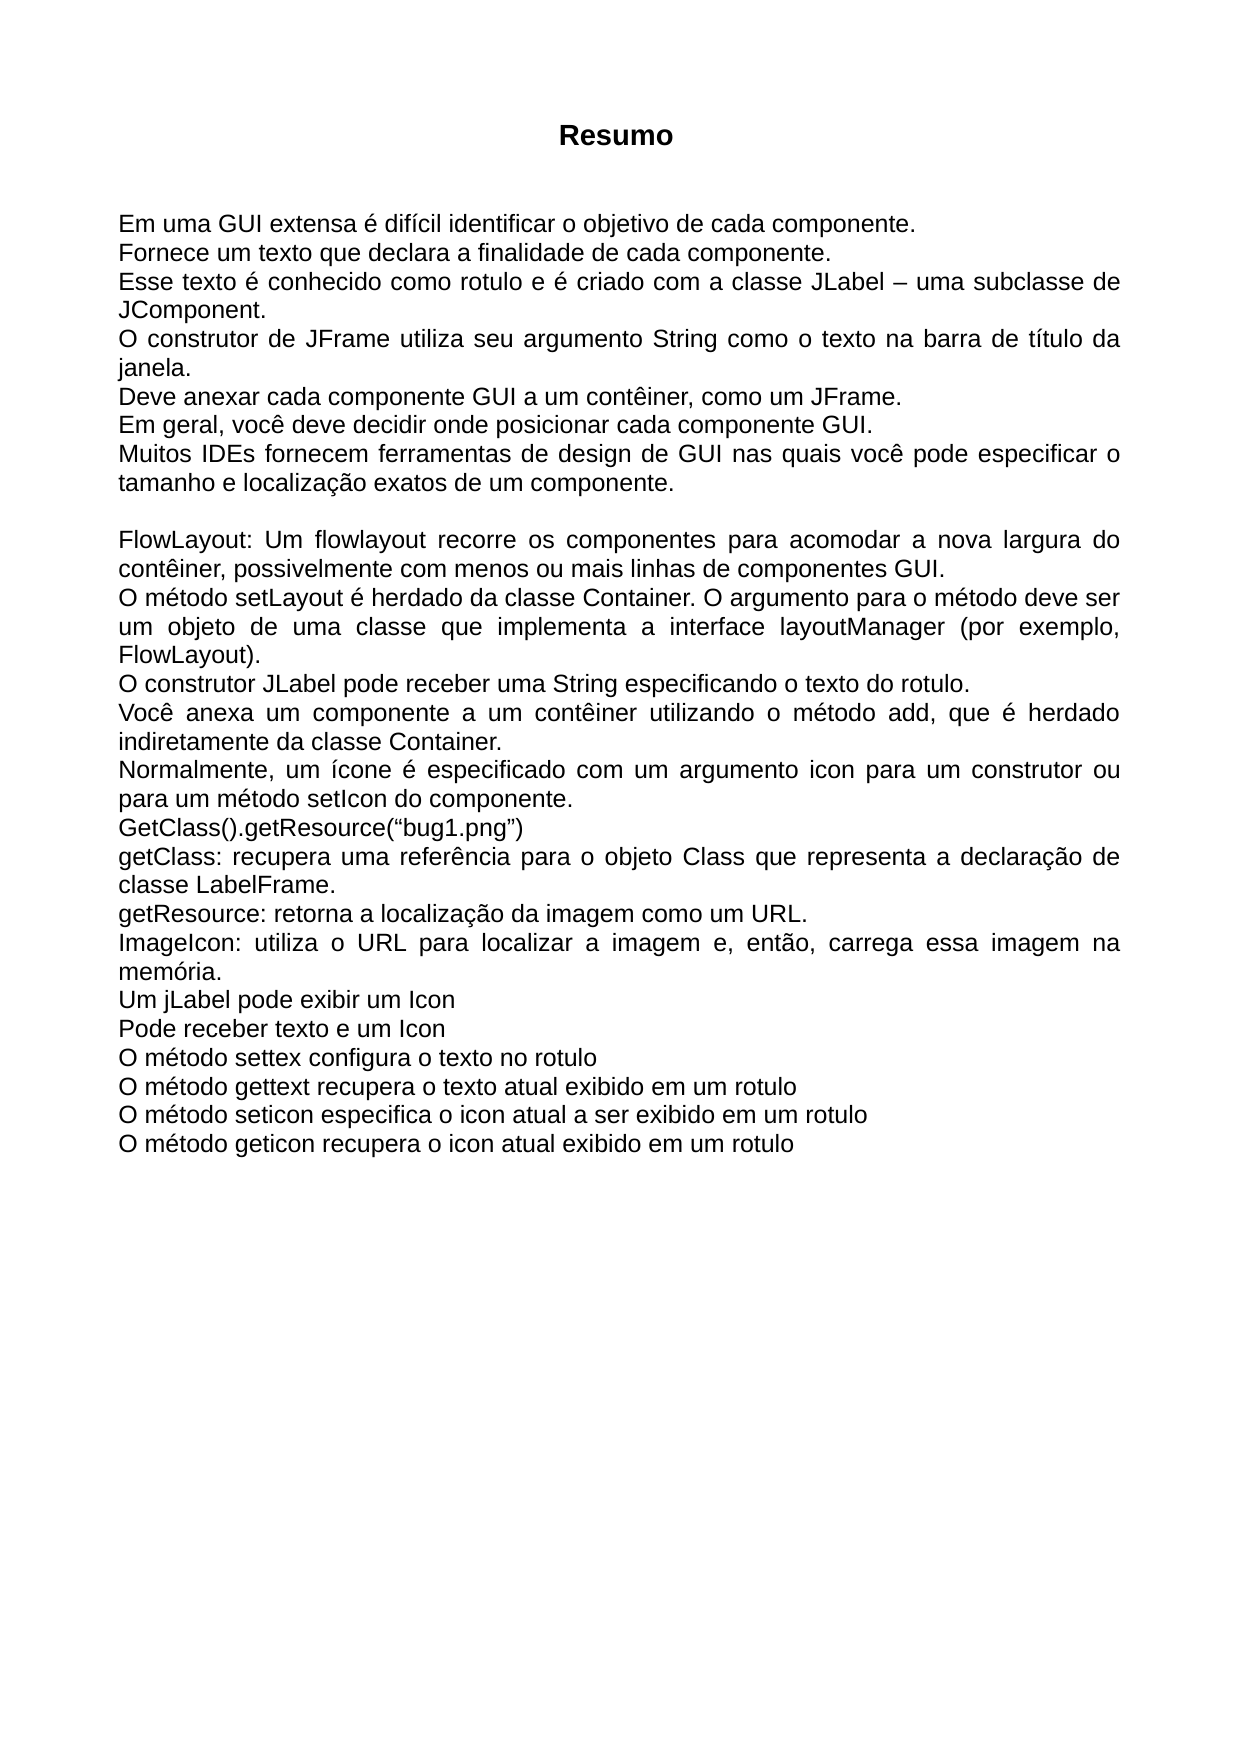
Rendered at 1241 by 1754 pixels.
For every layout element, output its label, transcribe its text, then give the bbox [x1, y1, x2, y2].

text GetClass().getResource(“bug1.png”) [118, 813, 1122, 842]
text Normalmente, um ícone é especificado com um argumento icon para um construtor ou para um método setIcon do componente. [118, 755, 1122, 813]
text Esse texto é conhecido como rotulo e é criado com a classe JLabel – uma subclasse de JComponent. [118, 267, 1122, 324]
text O construtor JLabel pode receber uma String especificando o texto do rotulo. [118, 669, 1122, 698]
text Deve anexar cada componente GUI a um contêiner, como um JFrame. [118, 382, 1122, 410]
text Pode receber texto e um Icon [118, 1014, 1122, 1043]
text O método setLayout é herdado da classe Container. O argumento para o método deve ser um objeto de uma classe que implementa a interface layoutManager (por exemplo, FlowLayout). [118, 583, 1122, 669]
text Você anexa um componente a um contêiner utilizando o método add, que é herdado indiretamente da classe Container. [118, 698, 1122, 755]
text Em geral, você deve decidir onde posicionar cada componente GUI. [118, 410, 1122, 439]
text Em uma GUI extensa é difícil identificar o objetivo de cada componente. [118, 209, 1122, 238]
text O método seticon especifica o icon atual a ser exibido em um rotulo [118, 1100, 1122, 1129]
text O método settex configura o texto no rotulo [118, 1043, 1122, 1072]
text Muitos IDEs fornecem ferramentas de design de GUI nas quais você pode especificar o tamanho e localização exatos de um componente. [118, 439, 1122, 497]
text O método geticon recupera o icon atual exibido em um rotulo [118, 1129, 1122, 1158]
text Um jLabel pode exibir um Icon [118, 985, 1122, 1014]
text getClass: recupera uma referência para o objeto Class que representa a declaração de classe LabelFrame. [118, 842, 1122, 899]
text Resumo [118, 118, 1122, 152]
text FlowLayout: Um flowlayout recorre os componentes para acomodar a nova largura do contêiner, possivelmente com menos ou mais linhas de componentes GUI. [118, 525, 1122, 583]
text getResource: retorna a localização da imagem como um URL. [118, 899, 1122, 928]
text O construtor de JFrame utiliza seu argumento String como o texto na barra de título da janela. [118, 324, 1122, 382]
text Fornece um texto que declara a finalidade de cada componente. [118, 238, 1122, 267]
text O método gettext recupera o texto atual exibido em um rotulo [118, 1072, 1122, 1100]
text ImageIcon: utiliza o URL para localizar a imagem e, então, carrega essa imagem na memória. [118, 928, 1122, 985]
